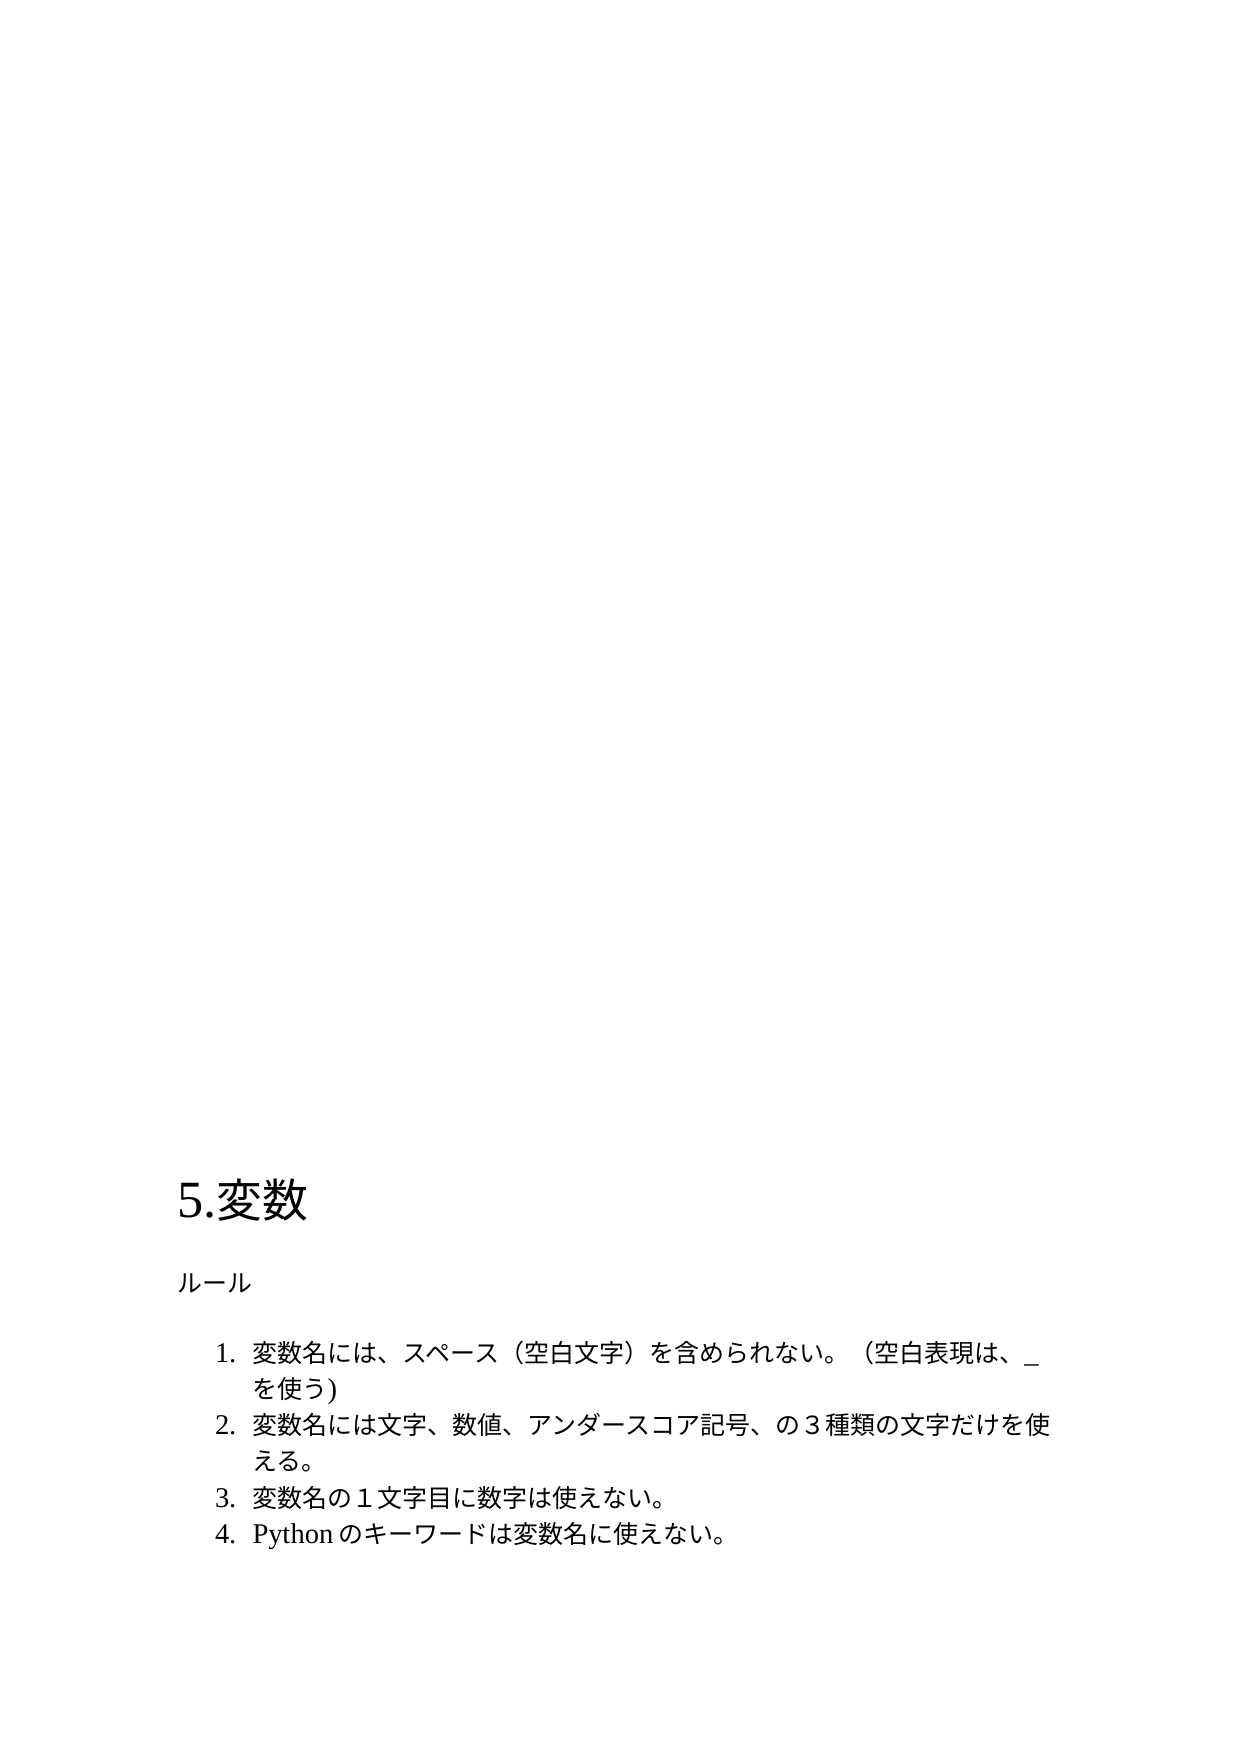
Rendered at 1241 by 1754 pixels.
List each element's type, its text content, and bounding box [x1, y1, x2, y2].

list 変数名の１文字目に数字は使えない。 [215, 1478, 1063, 1514]
text 5.変数 [177, 1165, 1063, 1231]
list Pythonのキーワードは変数名に使えない。 [215, 1514, 1063, 1551]
list 変数名には、スペース（空白文字）を含められない。（空白表現は、_を使う) [215, 1333, 1063, 1406]
list 変数名には文字、数値、アンダースコア記号、の３種類の文字だけを使える。 [215, 1406, 1063, 1478]
text ルール [177, 1264, 1063, 1300]
